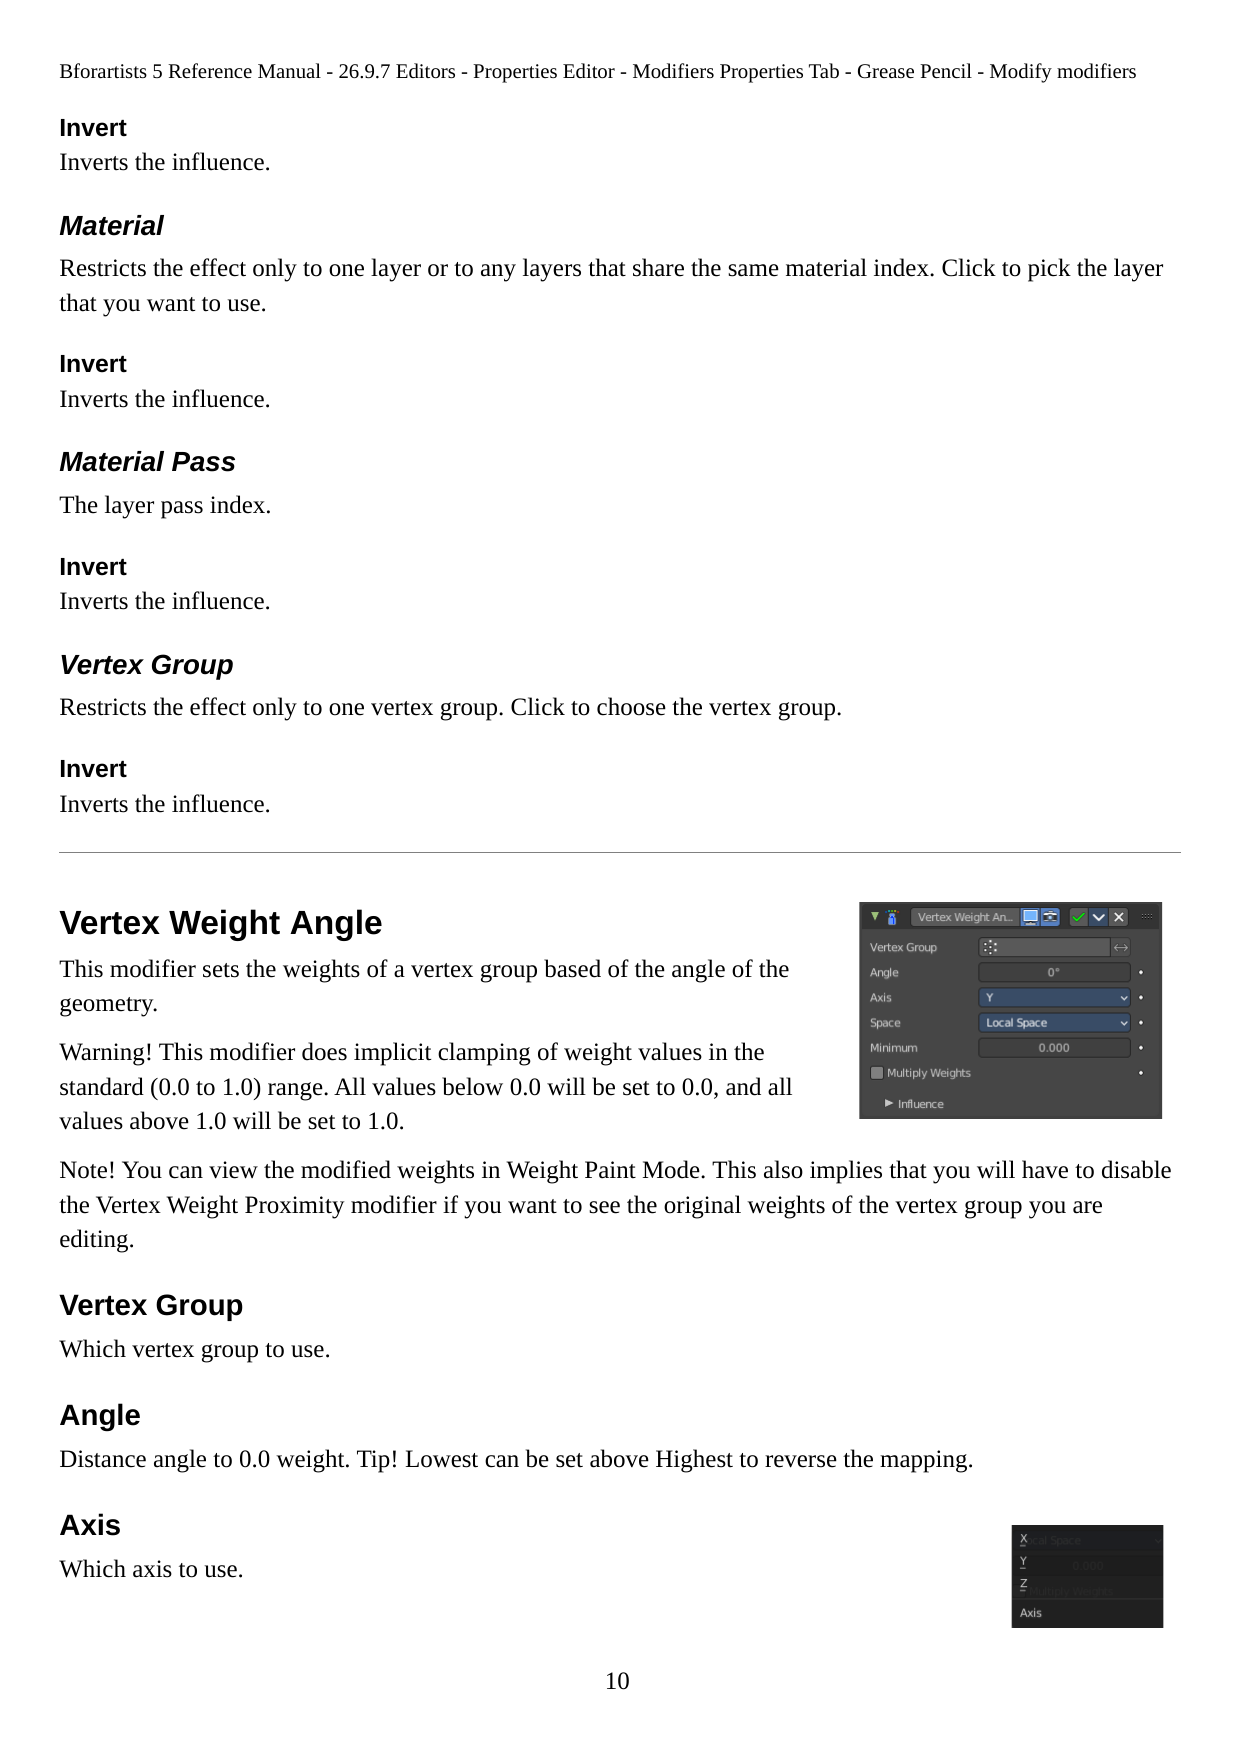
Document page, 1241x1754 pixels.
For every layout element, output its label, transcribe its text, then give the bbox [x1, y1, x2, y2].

subtitle Invert [59, 113, 1181, 141]
text This modifier sets the weights of a vertex group based of the angle of the geometry. [59, 954, 859, 1017]
subtitle Invert [59, 754, 1181, 782]
text Inverts the influence. [59, 789, 1181, 817]
text Distance angle to 0.0 weight. Tip! Lowest can be set above Highest to reverse the mapping. [59, 1444, 1181, 1473]
text [1164, 1554, 1181, 1583]
picture [859, 902, 1163, 1119]
text Which vertex group to use. [59, 1334, 1181, 1363]
text The layer pass index. [59, 490, 1181, 519]
subtitle Vertex Weight Angle [59, 903, 859, 941]
text Restricts the effect only to one layer or to any layers that share the same material index. Click to pick the layer that you want to use. [59, 253, 1181, 317]
text Inverts the influence. [59, 586, 1181, 615]
text Warning! This modifier does implicit clamping of weight values in the standard (0.0 to 1.0) range. All values below 0.0 will be set to 0.0, and all values above 1.0 will be set to 1.0. [59, 1037, 1181, 1135]
picture [1011, 1525, 1164, 1628]
text Inverts the influence. [59, 147, 1181, 176]
text Restricts the effect only to one vertex group. Click to choose the vertex group. [59, 692, 1181, 721]
text Inverts the influence. [59, 384, 1181, 413]
text Which axis to use. [59, 1554, 1011, 1583]
text Note! You can view the modified weights in Weight Paint Mode. This also implies that you will have to disable the Vertex Weight Proximity modifier if you want to see the original weights of the vertex group you are editing. [59, 1156, 1181, 1253]
subtitle Material Pass [59, 446, 1181, 478]
subtitle Vertex Group [59, 1288, 1181, 1322]
subtitle Vertex Group [59, 648, 1181, 680]
subtitle Material [59, 209, 1181, 241]
subtitle [1163, 903, 1181, 941]
subtitle Invert [59, 349, 1181, 378]
subtitle Axis [59, 1508, 1181, 1542]
subtitle Invert [59, 552, 1181, 580]
subtitle Angle [59, 1398, 1181, 1432]
